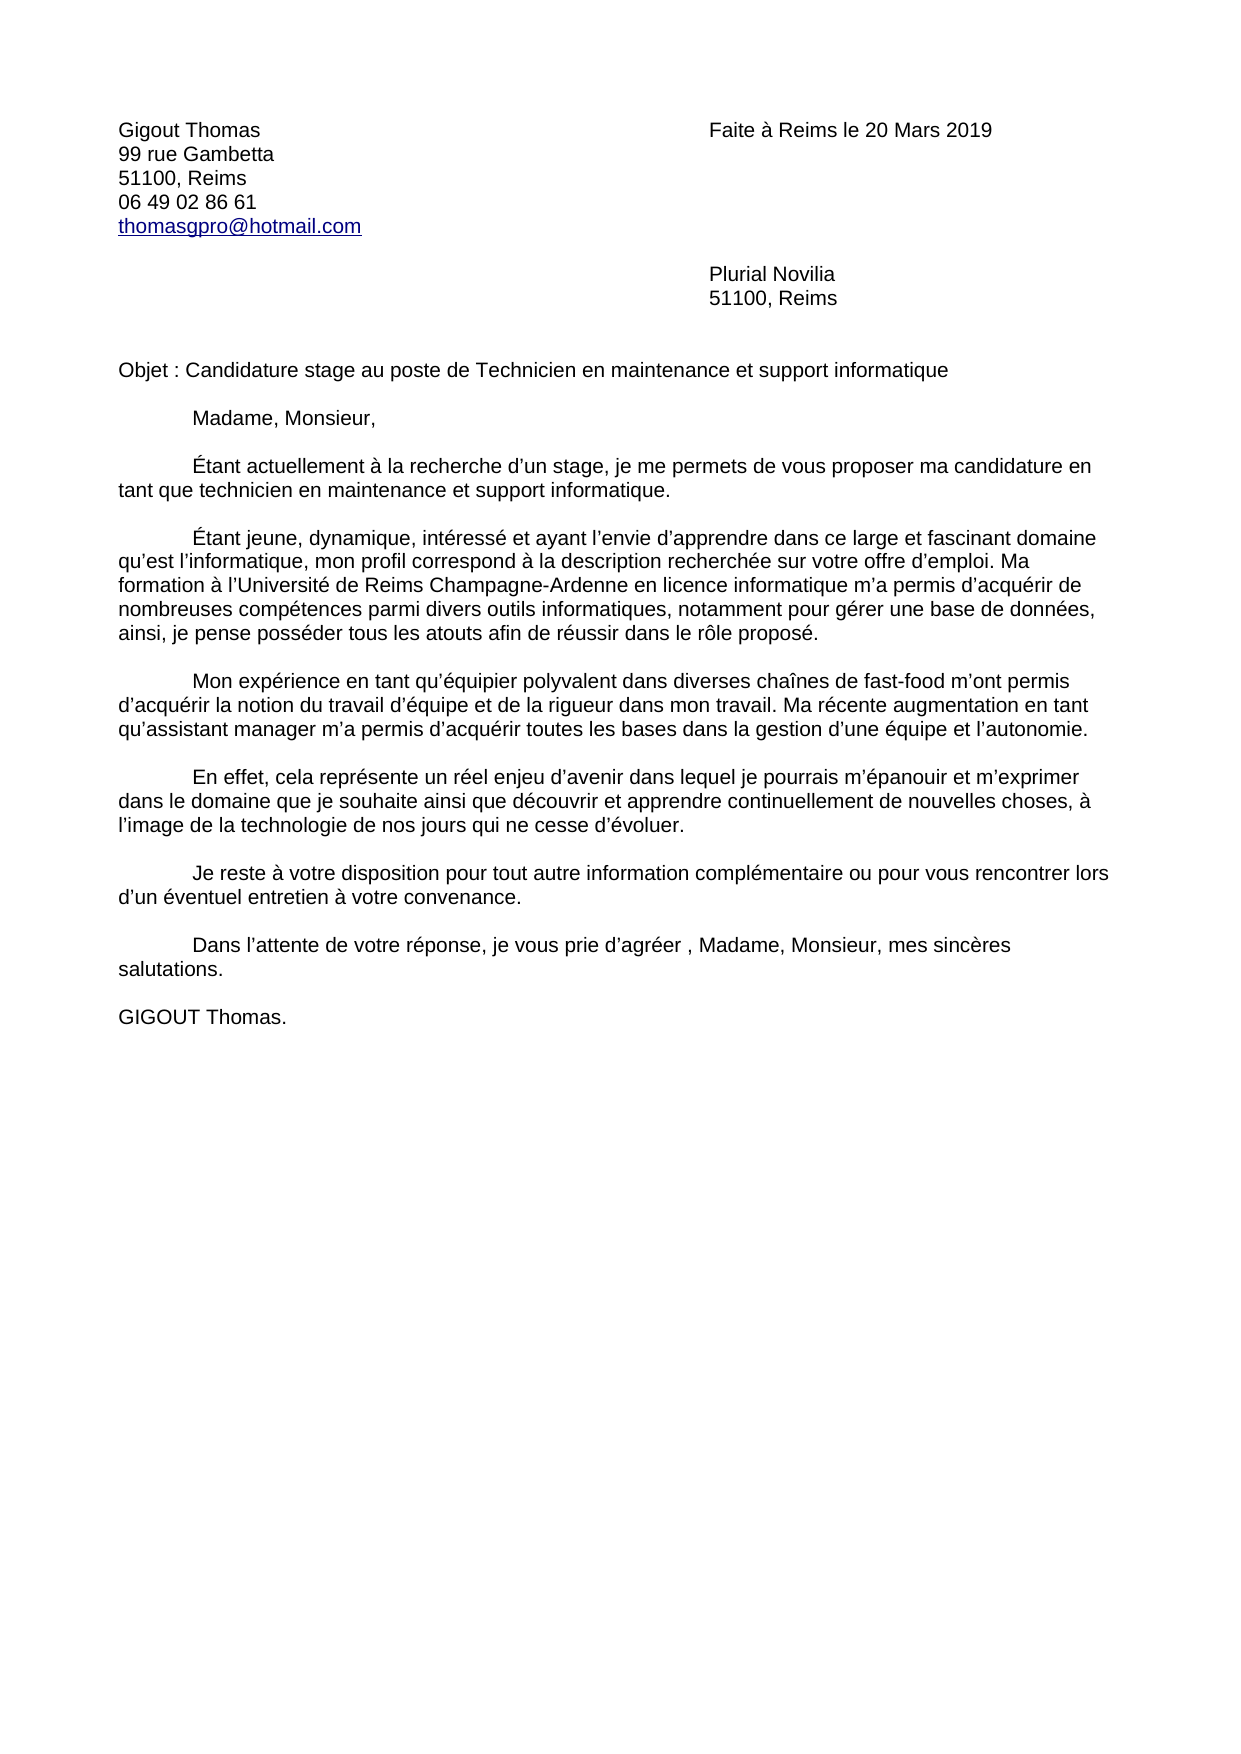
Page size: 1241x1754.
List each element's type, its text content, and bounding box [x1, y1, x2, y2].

text Étant jeune, dynamique, intéressé et ayant l’envie d’apprendre dans ce large et fascinant domaine qu’est l’informatique, mon profil correspond à la description recherchée sur votre offre d’emploi. Ma formation à l’Université de Reims Champagne-Ardenne en licence informatique m’a permis d’acquérir de nombreuses compétences parmi divers outils informatiques, notamment pour gérer une base de données, ainsi, je pense posséder tous les atouts afin de réussir dans le rôle proposé. [118, 525, 1122, 645]
text 06 49 02 86 61 [118, 190, 1122, 214]
text thomasgpro@hotmail.com [118, 214, 1122, 238]
text Mon expérience en tant qu’équipier polyvalent dans diverses chaînes de fast-food m’ont permis d’acquérir la notion du travail d’équipe et de la rigueur dans mon travail. Ma récente augmentation en tant qu’assistant manager m’a permis d’acquérir toutes les bases dans la gestion d’une équipe et l’autonomie. [118, 669, 1122, 741]
text Madame, Monsieur, [118, 406, 1122, 429]
text Étant actuellement à la recherche d’un stage, je me permets de vous proposer ma candidature en tant que technicien en maintenance et support informatique. [118, 453, 1122, 501]
text 51100, Reims [118, 286, 1122, 310]
text Objet : Candidature stage au poste de Technicien en maintenance et support informatique [118, 358, 1122, 382]
text En effet, cela représente un réel enjeu d’avenir dans lequel je pourrais m’épanouir et m’exprimer dans le domaine que je souhaite ainsi que découvrir et apprendre continuellement de nouvelles choses, à l’image de la technologie de nos jours qui ne cesse d’évoluer. [118, 765, 1122, 837]
text Gigout Thomas Faite à Reims le 20 Mars 2019 [118, 118, 1122, 142]
text GIGOUT Thomas. [118, 1004, 1122, 1028]
text Plurial Novilia [118, 262, 1122, 286]
text Dans l’attente de votre réponse, je vous prie d’agréer , Madame, Monsieur, mes sincères salutations. [118, 933, 1122, 981]
text Je reste à votre disposition pour tout autre information complémentaire ou pour vous rencontrer lors d’un éventuel entretien à votre convenance. [118, 861, 1122, 909]
text 99 rue Gambetta [118, 142, 1122, 166]
text 51100, Reims [118, 166, 1122, 190]
